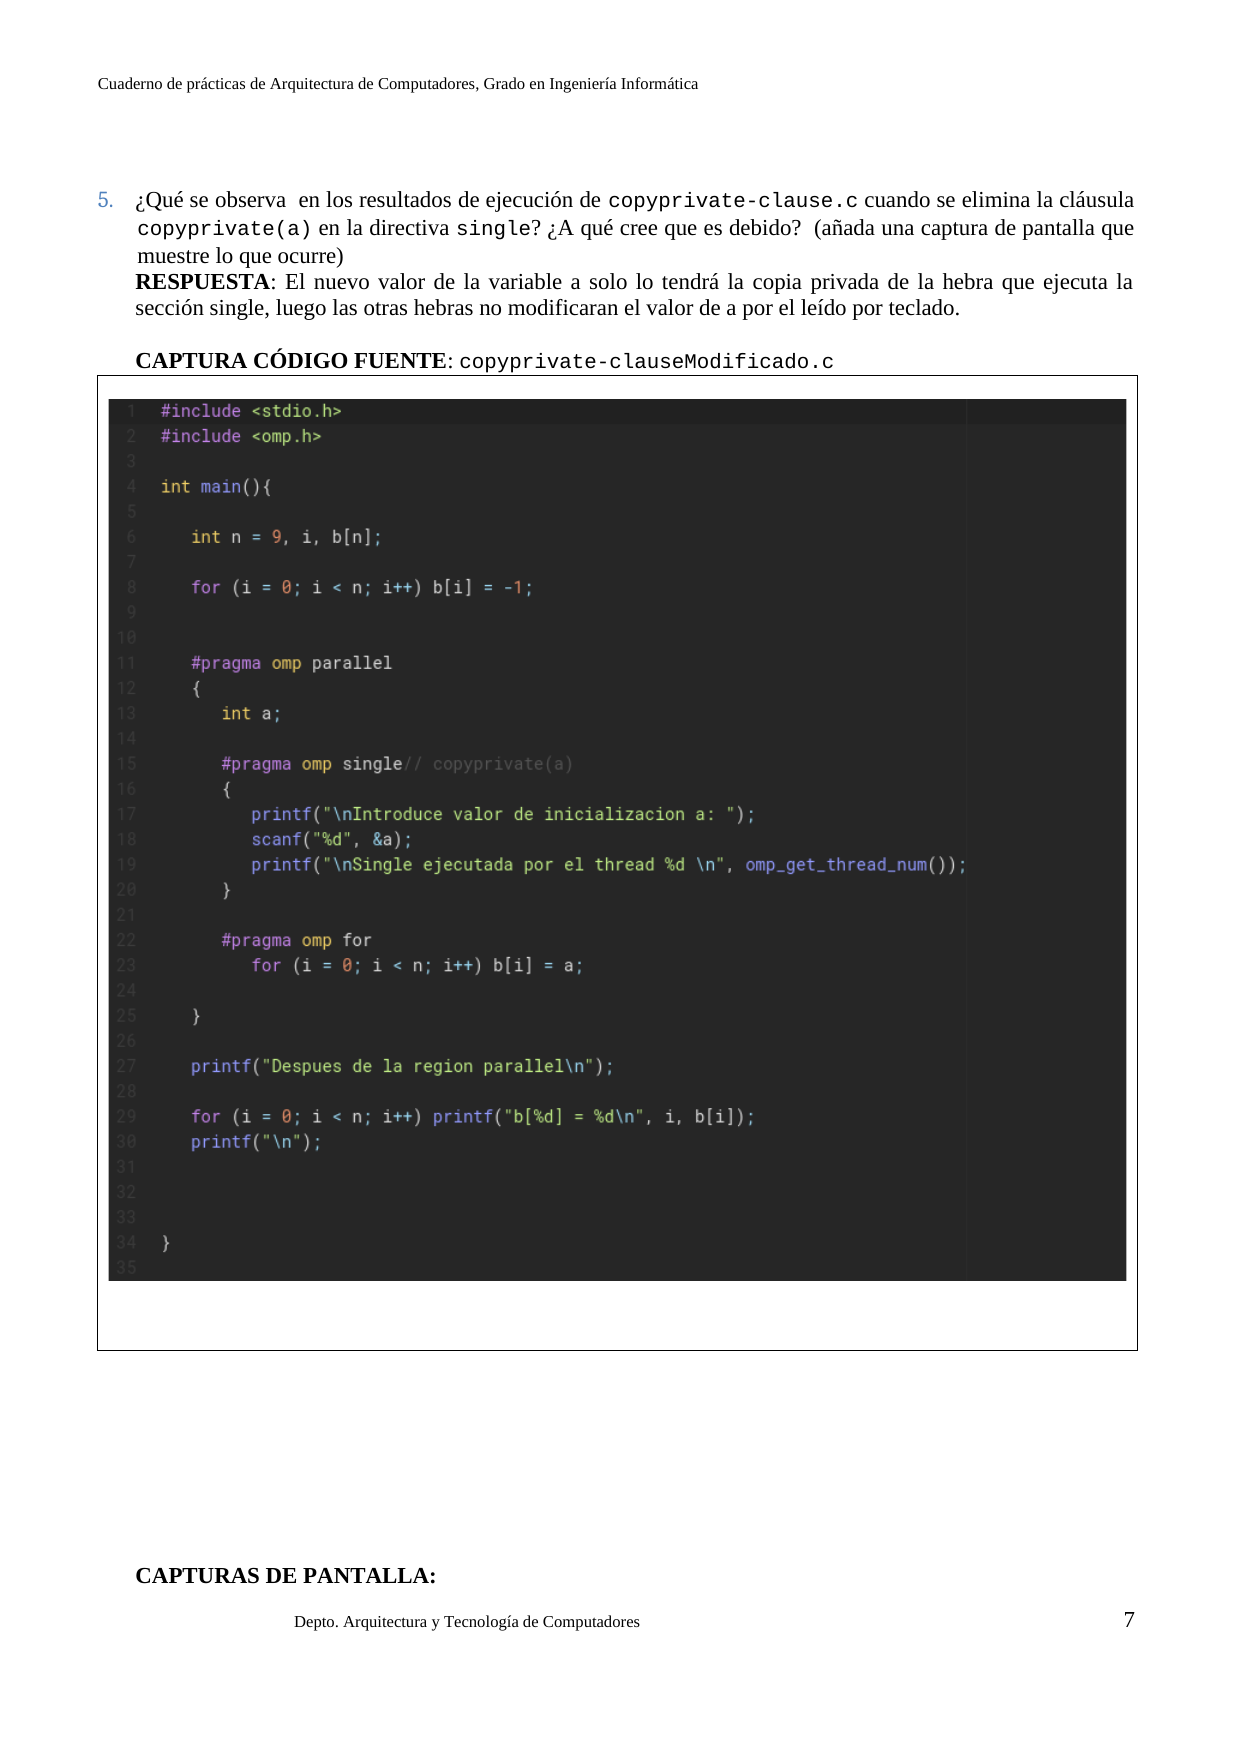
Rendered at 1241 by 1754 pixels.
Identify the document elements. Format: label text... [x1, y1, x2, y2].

text CAPTURA CÓDIGO FUENTE: copyprivate-clauseModificado.c [135, 347, 1135, 375]
picture [108, 399, 1127, 1281]
text RESPUESTA: El nuevo valor de la variable a solo lo tendrá la copia privada de la hebra que ejecuta la sección single, luego las otras hebras no modificaran el valor de a por el leído por teclado. [135, 268, 1135, 321]
text CAPTURAS DE PANTALLA: [135, 1562, 1135, 1589]
table_header [98, 376, 1137, 1350]
list ¿Qué se observa en los resultados de ejecución de copyprivate-clause.c cuando se elimina la cláusula copyprivate(a) en la directiva single? ¿A qué cree que es debido? (añada una captura de pantalla que muestre lo que ocurre) [98, 187, 1135, 268]
